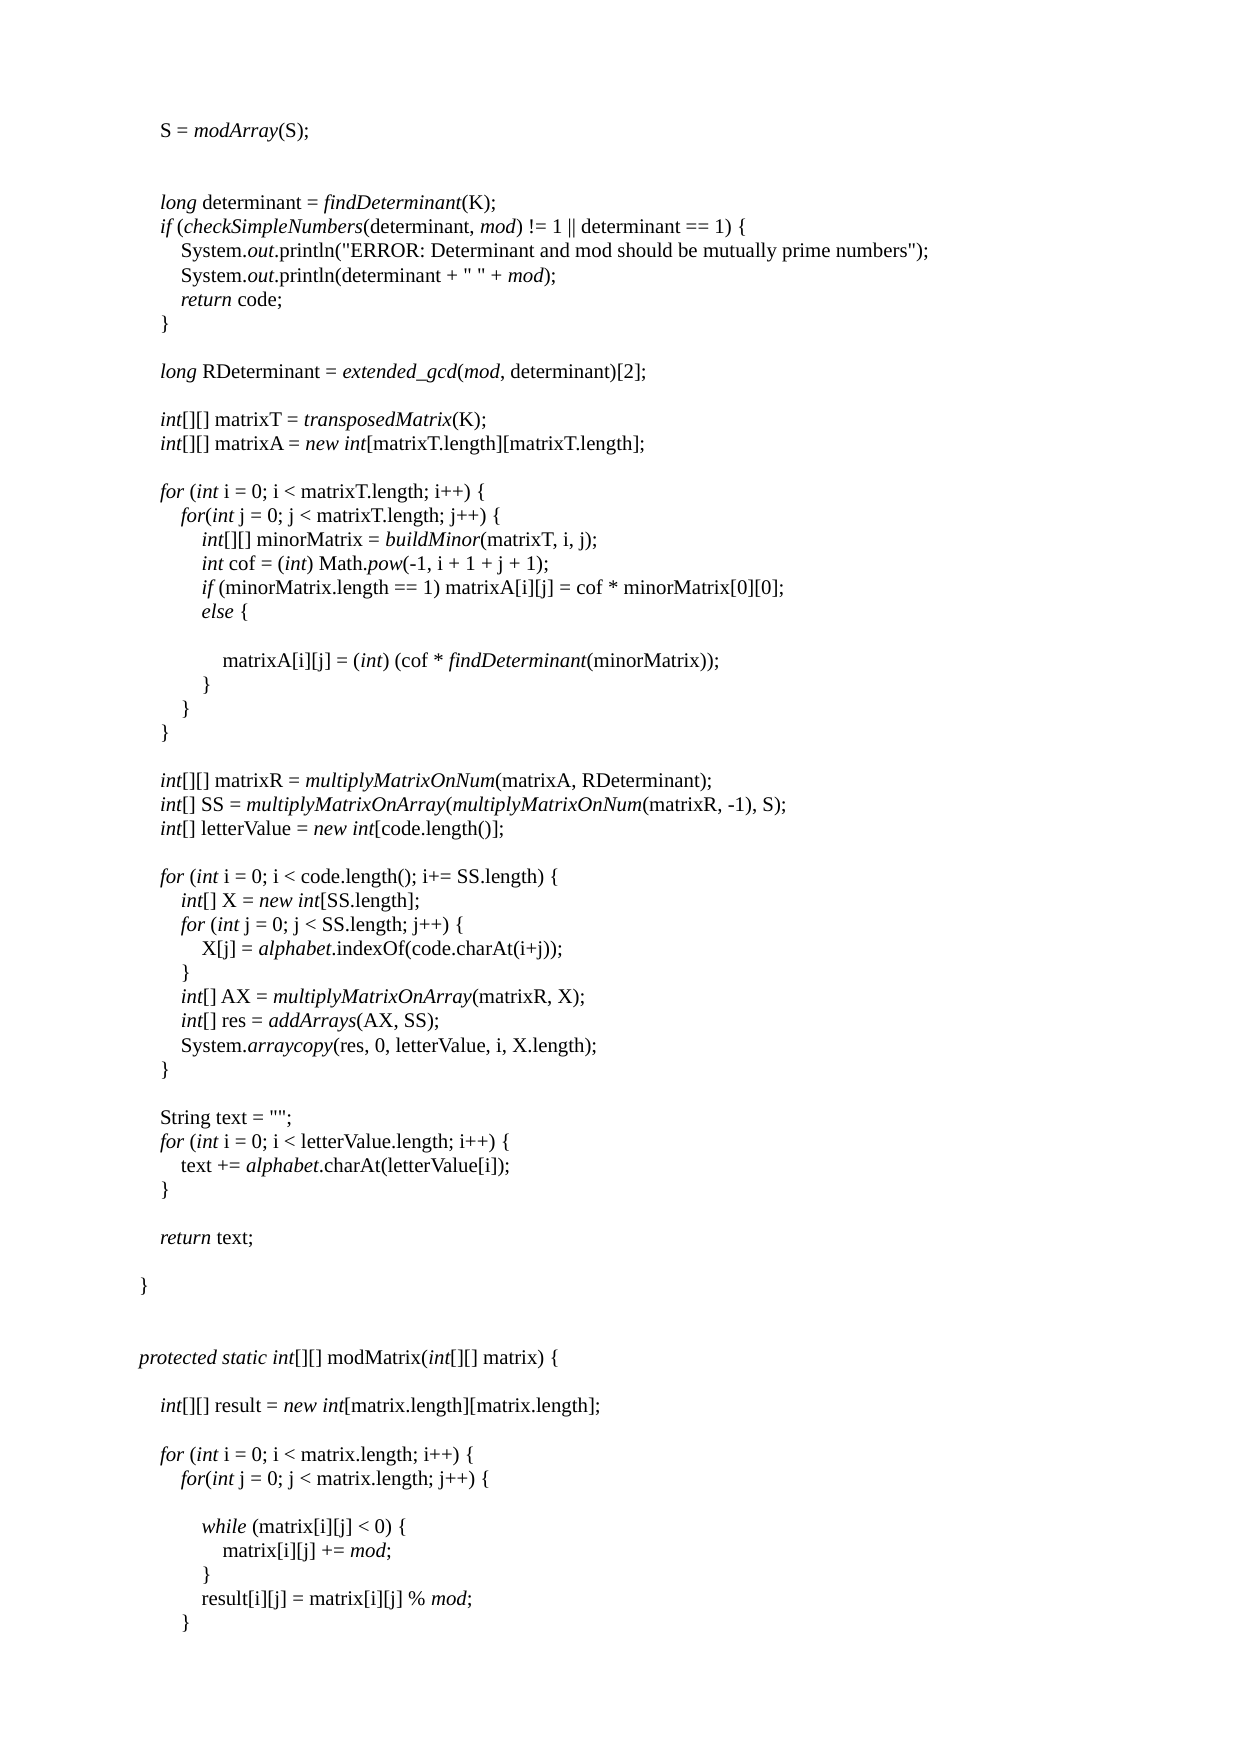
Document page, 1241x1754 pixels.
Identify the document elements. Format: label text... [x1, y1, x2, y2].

text S = modArray(S); long determinant = findDeterminant(K); if (checkSimpleNumbers(determinant, mod) != 1 || determinant == 1) { System.out.println("ERROR: Determinant and mod should be mutually prime numbers"); System.out.println(determinant + " " + mod); return code; } long RDeterminant = extended_gcd(mod, determinant)[2]; int[][] matrixT = transposedMatrix(K); int[][] matrixA = new int[matrixT.length][matrixT.length]; for (int i = 0; i < matrixT.length; i++) { for(int j = 0; j < matrixT.length; j++) { int[][] minorMatrix = buildMinor(matrixT, i, j); int cof = (int) Math.pow(-1, i + 1 + j + 1); if (minorMatrix.length == 1) matrixA[i][j] = cof * minorMatrix[0][0]; else { matrixA[i][j] = (int) (cof * findDeterminant(minorMatrix)); } } } int[][] matrixR = multiplyMatrixOnNum(matrixA, RDeterminant); int[] SS = multiplyMatrixOnArray(multiplyMatrixOnNum(matrixR, -1), S); int[] letterValue = new int[code.length()]; for (int i = 0; i < code.length(); i+= SS.length) { int[] X = new int[SS.length]; for (int j = 0; j < SS.length; j++) { X[j] = alphabet.indexOf(code.charAt(i+j)); } int[] AX = multiplyMatrixOnArray(matrixR, X); int[] res = addArrays(AX, SS); System.arraycopy(res, 0, letterValue, i, X.length); } String text = ""; for (int i = 0; i < letterValue.length; i++) { text += alphabet.charAt(letterValue[i]); } return text; } protected static int[][] modMatrix(int[][] matrix) { int[][] result = new int[matrix.length][matrix.length]; for (int i = 0; i < matrix.length; i++) { for(int j = 0; j < matrix.length; j++) { while (matrix[i][j] < 0) { matrix[i][j] += mod; } result[i][j] = matrix[i][j] % mod; } [118, 118, 1122, 1634]
